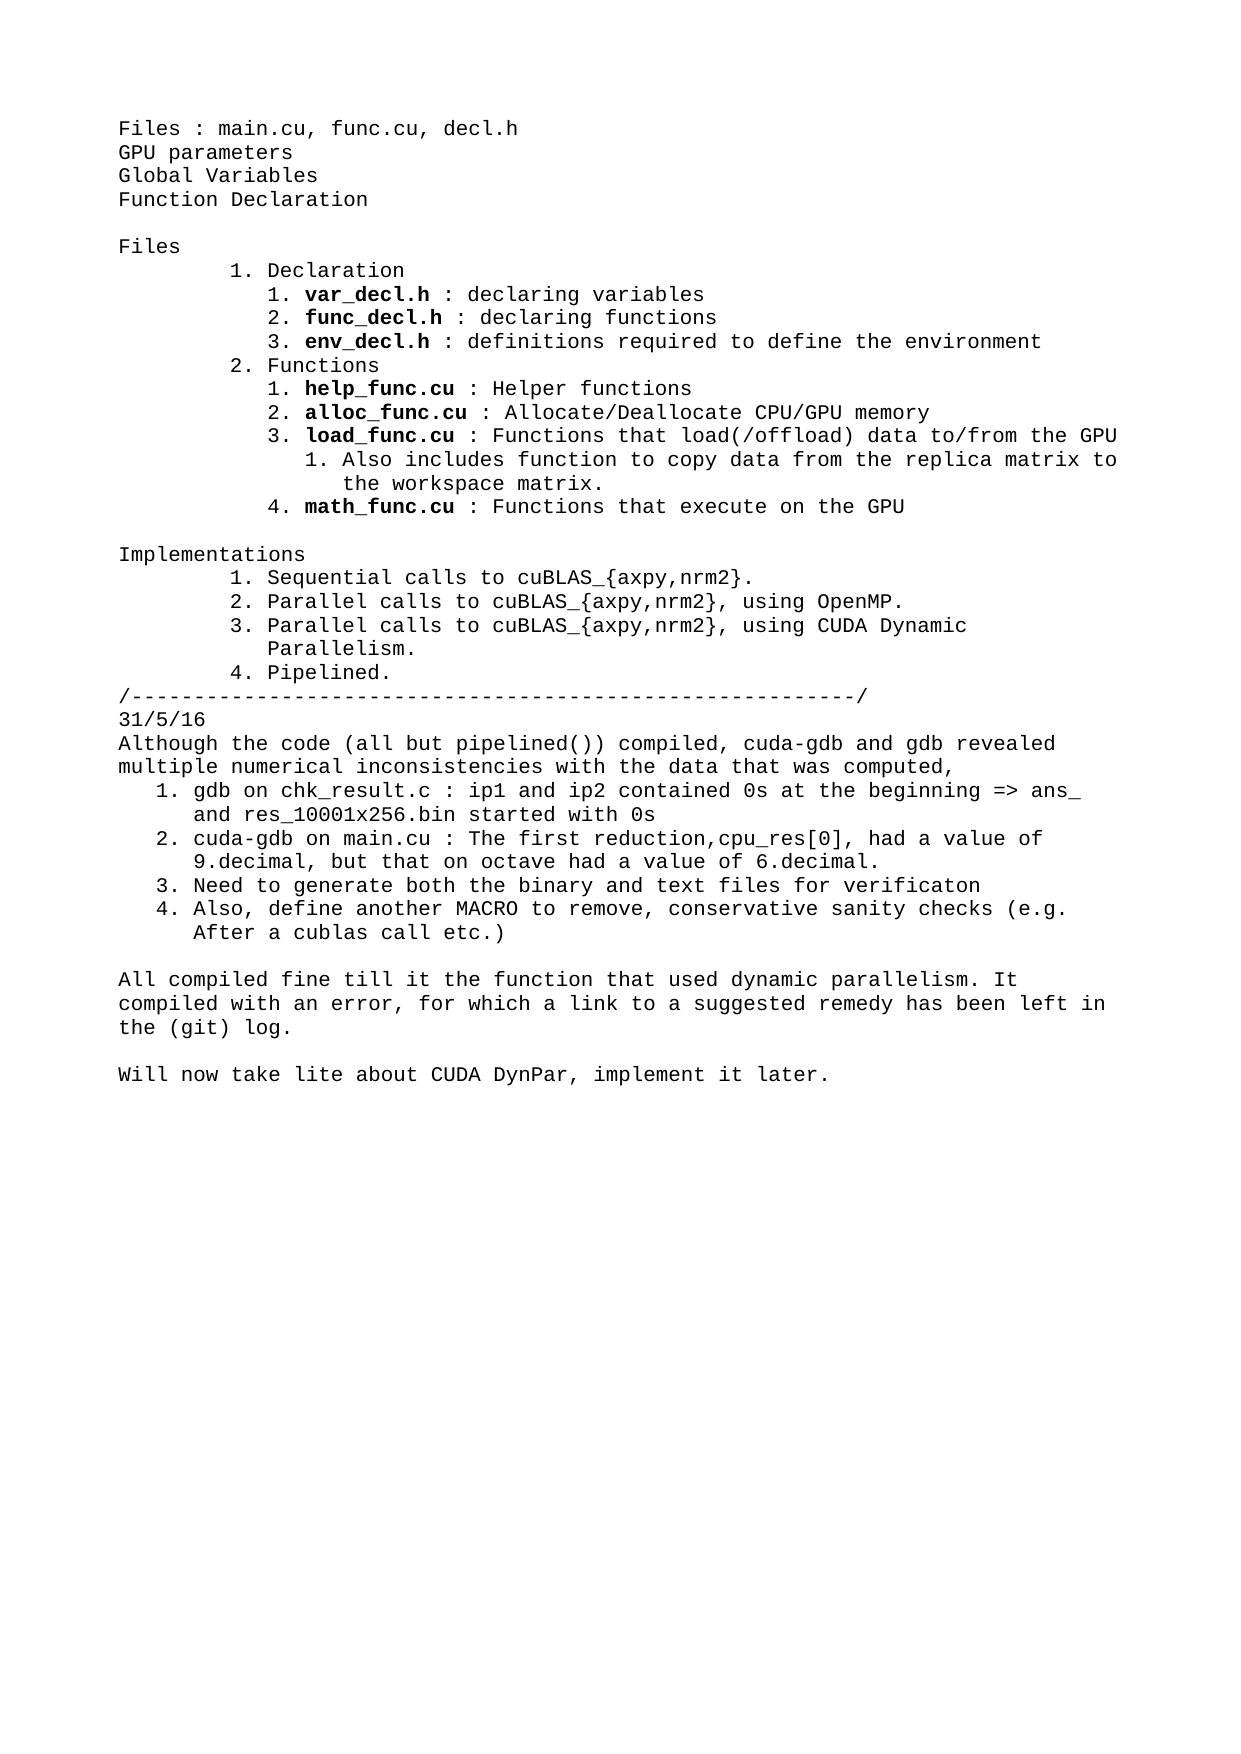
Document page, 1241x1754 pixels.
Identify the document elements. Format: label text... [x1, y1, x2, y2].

list Sequential calls to cuBLAS_{axpy,nrm2}. [229, 567, 1122, 591]
list env_decl.h : definitions required to define the environment [267, 331, 1122, 354]
list Need to generate both the binary and text files for verificaton [156, 875, 1122, 898]
text GPU parameters [118, 142, 1122, 165]
text /----------------------------------------------------------/ [118, 686, 1122, 709]
list help_func.cu : Helper functions [267, 378, 1122, 402]
text 31/5/16 [118, 709, 1122, 733]
text Function Declaration [118, 189, 1122, 213]
text Files : main.cu, func.cu, decl.h [118, 118, 1122, 142]
list Parallel calls to cuBLAS_{axpy,nrm2}, using OpenMP. [229, 591, 1122, 615]
text Although the code (all but pipelined()) compiled, cuda-gdb and gdb revealed multiple numerical inconsistencies with the data that was computed, [118, 733, 1122, 780]
list Functions [229, 354, 1122, 378]
list var_decl.h : declaring variables [267, 284, 1122, 307]
list cuda-gdb on main.cu : The first reduction,cpu_res[0], had a value of 9.decimal, but that on octave had a value of 6.decimal. [156, 827, 1122, 875]
list Pipelined. [229, 662, 1122, 686]
list Parallel calls to cuBLAS_{axpy,nrm2}, using CUDA Dynamic Parallelism. [229, 615, 1122, 662]
text Implementations [118, 544, 1122, 567]
text Global Variables [118, 165, 1122, 189]
text Will now take lite about CUDA DynPar, implement it later. [118, 1064, 1122, 1088]
list Also includes function to copy data from the replica matrix to the workspace matrix. [304, 449, 1122, 496]
list load_func.cu : Functions that load(/offload) data to/from the GPU [267, 426, 1122, 449]
list math_func.cu : Functions that execute on the GPU [267, 496, 1122, 520]
text Files [118, 236, 1122, 260]
list Also, define another MACRO to remove, conservative sanity checks (e.g. After a cublas call etc.) [156, 898, 1122, 946]
list Declaration [229, 260, 1122, 284]
list gdb on chk_result.c : ip1 and ip2 contained 0s at the beginning => ans_ and res_10001x256.bin started with 0s [156, 780, 1122, 827]
list func_decl.h : declaring functions [267, 307, 1122, 331]
text All compiled fine till it the function that used dynamic parallelism. It compiled with an error, for which a link to a suggested remedy has been left in the (git) log. [118, 969, 1122, 1040]
list alloc_func.cu : Allocate/Deallocate CPU/GPU memory [267, 402, 1122, 426]
